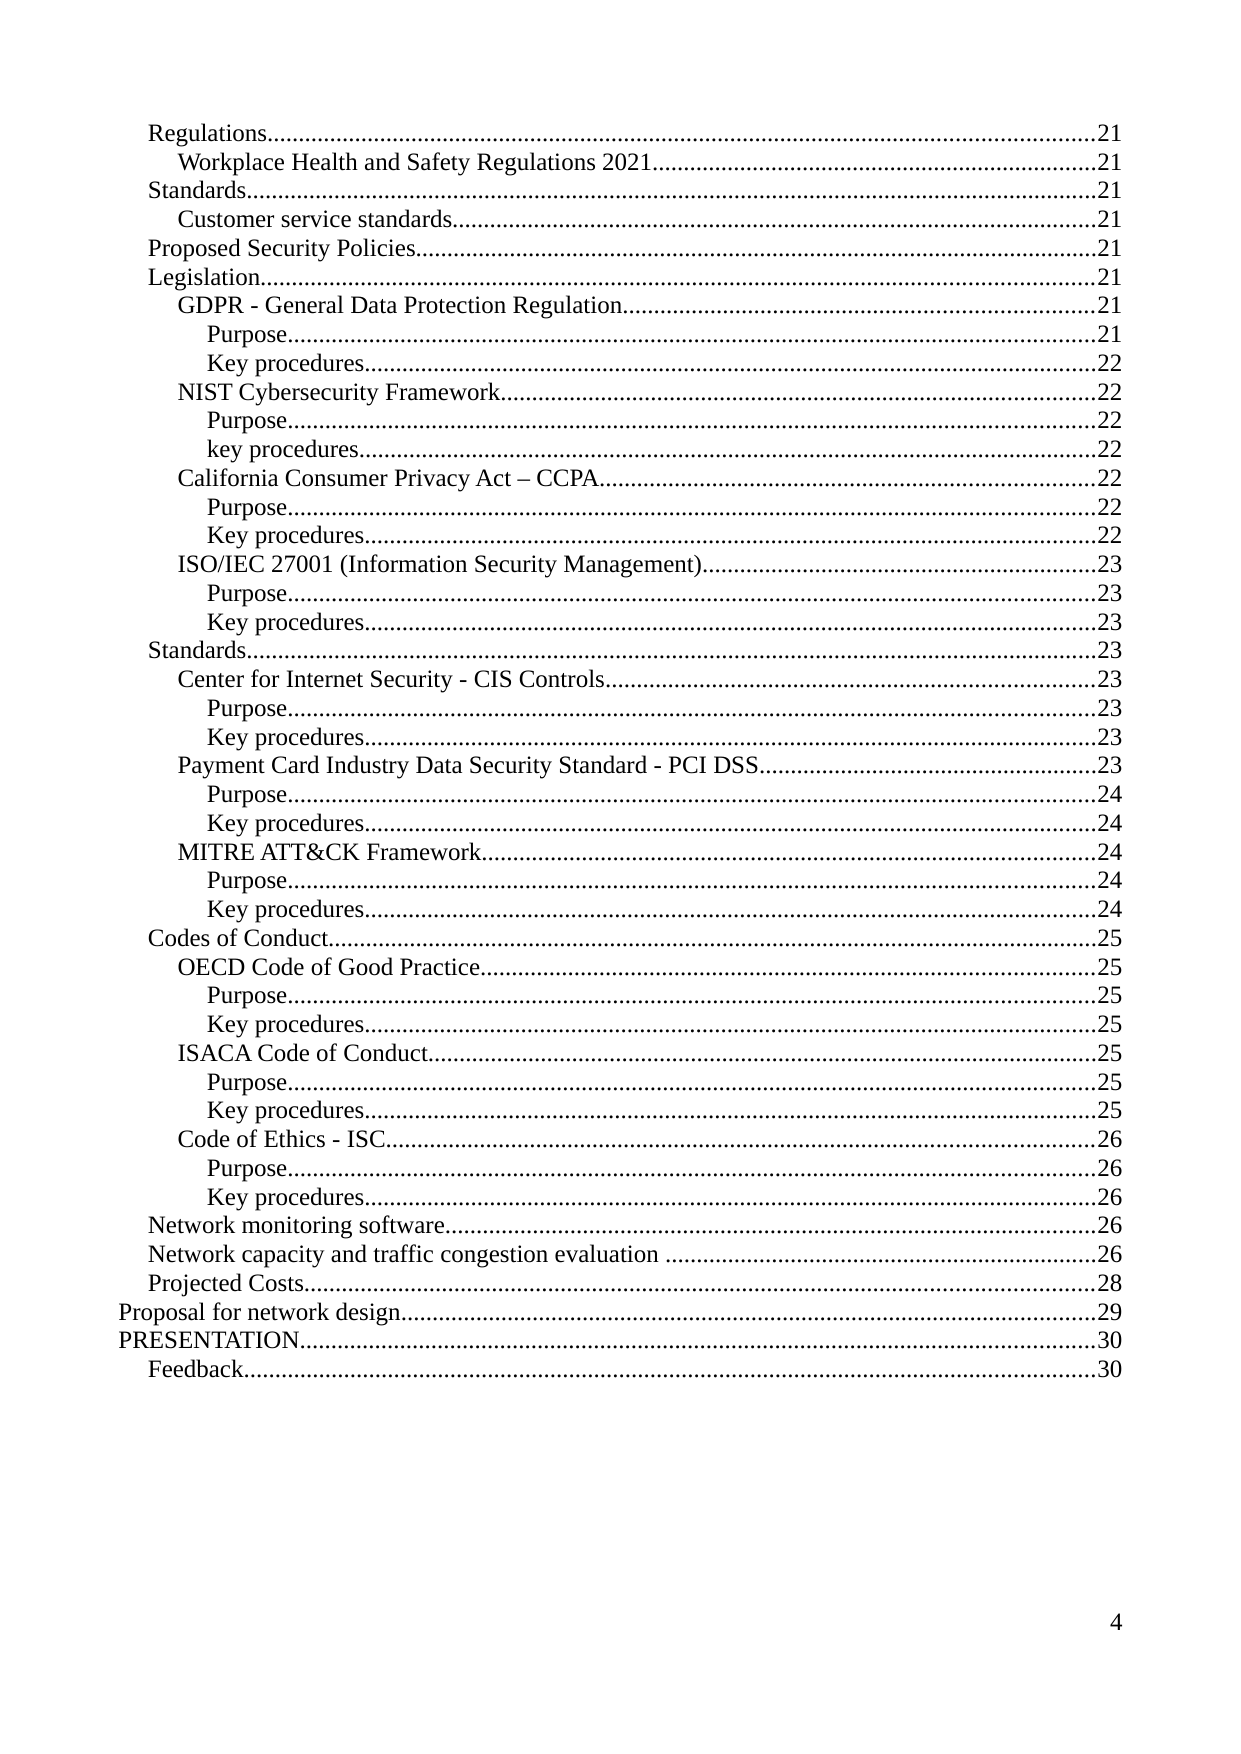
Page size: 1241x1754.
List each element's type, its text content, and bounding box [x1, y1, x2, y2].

text Customer service standards 21 [177, 204, 1122, 233]
text Key procedures 22 [207, 348, 1122, 377]
text Purpose 24 [207, 866, 1122, 894]
text Purpose 23 [207, 578, 1122, 607]
text OECD Code of Good Practice 25 [177, 952, 1122, 981]
text PRESENTATION 30 [118, 1326, 1122, 1354]
text Purpose 24 [207, 779, 1122, 808]
text Key procedures 25 [207, 1009, 1122, 1038]
text Purpose 22 [207, 492, 1122, 521]
text Center for Internet Security - CIS Controls 23 [177, 664, 1122, 693]
text Key procedures 22 [207, 521, 1122, 549]
text Key procedures 23 [207, 607, 1122, 636]
text Legislation 21 [148, 262, 1122, 291]
text Key procedures 23 [207, 722, 1122, 751]
text Purpose 26 [207, 1153, 1122, 1182]
text Proposal for network design 29 [118, 1297, 1122, 1326]
text Key procedures 24 [207, 894, 1122, 923]
text Key procedures 26 [207, 1182, 1122, 1211]
text MITRE ATT&CK Framework 24 [177, 837, 1122, 866]
text Purpose 23 [207, 693, 1122, 722]
text Workplace Health and Safety Regulations 2021 21 [177, 147, 1122, 176]
text NIST Cybersecurity Framework 22 [177, 377, 1122, 406]
text Network monitoring software 26 [148, 1211, 1122, 1239]
text Key procedures 25 [207, 1096, 1122, 1124]
text Codes of Conduct 25 [148, 923, 1122, 952]
text GDPR - General Data Protection Regulation 21 [177, 291, 1122, 319]
text Network capacity and traffic congestion evaluation 26 [148, 1239, 1122, 1268]
text Purpose 22 [207, 406, 1122, 434]
text Standards 23 [148, 636, 1122, 664]
text Purpose 21 [207, 319, 1122, 348]
text ISACA Code of Conduct 25 [177, 1038, 1122, 1067]
text key procedures 22 [207, 434, 1122, 463]
text Projected Costs 28 [148, 1268, 1122, 1297]
text Regulations 21 [148, 118, 1122, 147]
text Key procedures 24 [207, 808, 1122, 837]
text California Consumer Privacy Act – CCPA 22 [177, 463, 1122, 492]
text Standards 21 [148, 176, 1122, 204]
text Proposed Security Policies 21 [148, 233, 1122, 262]
text Feedback 30 [148, 1354, 1122, 1383]
text Payment Card Industry Data Security Standard - PCI DSS 23 [177, 751, 1122, 779]
text Purpose 25 [207, 1067, 1122, 1096]
text Code of Ethics - ISC 26 [177, 1124, 1122, 1153]
text ISO/IEC 27001 (Information Security Management) 23 [177, 549, 1122, 578]
text Purpose 25 [207, 981, 1122, 1009]
